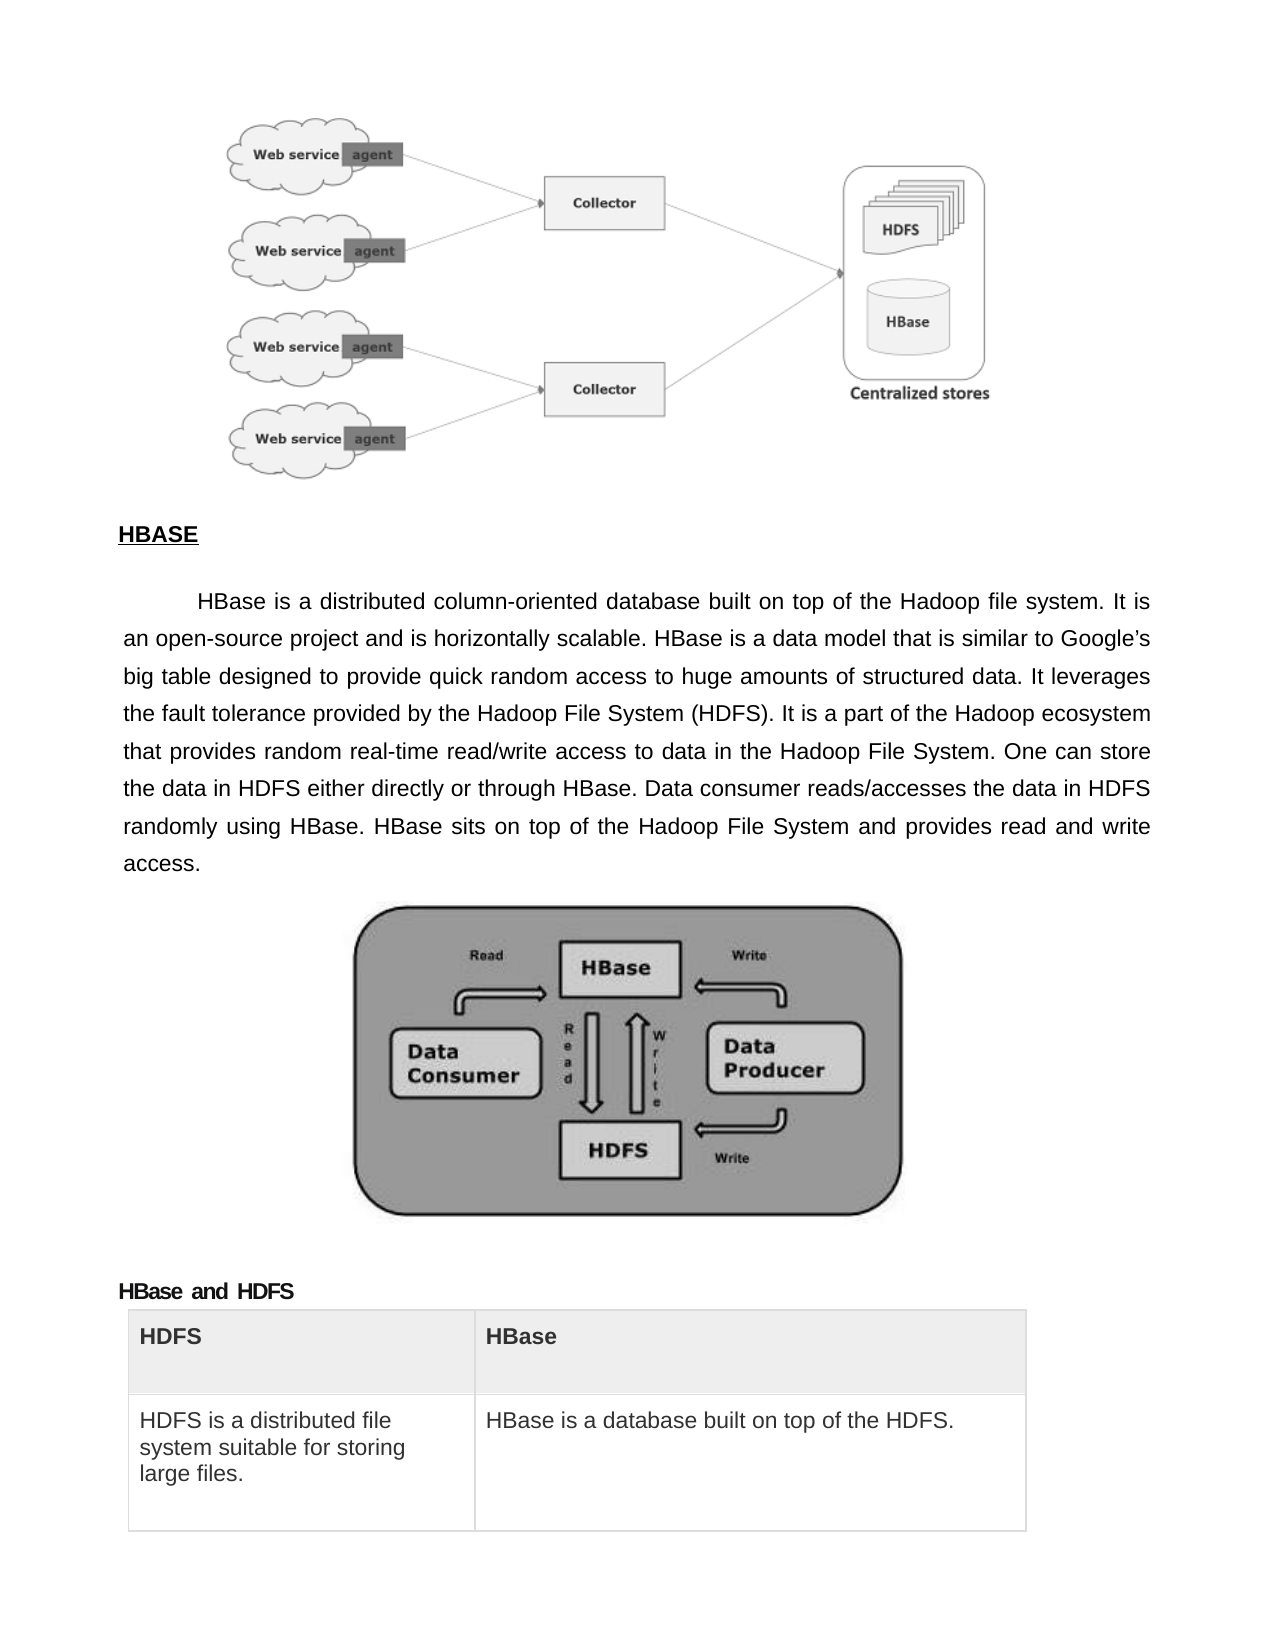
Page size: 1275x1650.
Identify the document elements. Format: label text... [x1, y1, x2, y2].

table_cell HBase is a database built on top of the HDFS. [476, 1395, 1025, 1530]
subtitle HBase and HDFS [118, 1267, 1152, 1304]
picture [341, 901, 908, 1232]
table_header HDFS [129, 1311, 474, 1393]
picture [226, 118, 1002, 481]
table_cell HDFS is a distributed file system suitable for storing large files. [129, 1395, 474, 1530]
table_header HBase [476, 1311, 1025, 1393]
text HBase is a distributed column-oriented database built on top of the Hadoop file system. It is an open-source project and is horizontally scalable. HBase is a data model that is similar to Google’s big table designed to provide quick random access to huge amounts of structured data. It leverages the fault tolerance provided by the Hadoop File System (HDFS). It is a part of the Hadoop ecosystem that provides random real-time read/write access to data in the Hadoop File System. One can store the data in HDFS either directly or through HBase. Data consumer reads/accesses the data in HDFS randomly using HBase. HBase sits on top of the Hadoop File System and provides read and write access. [123, 576, 1152, 876]
text HBASE [118, 521, 1157, 547]
